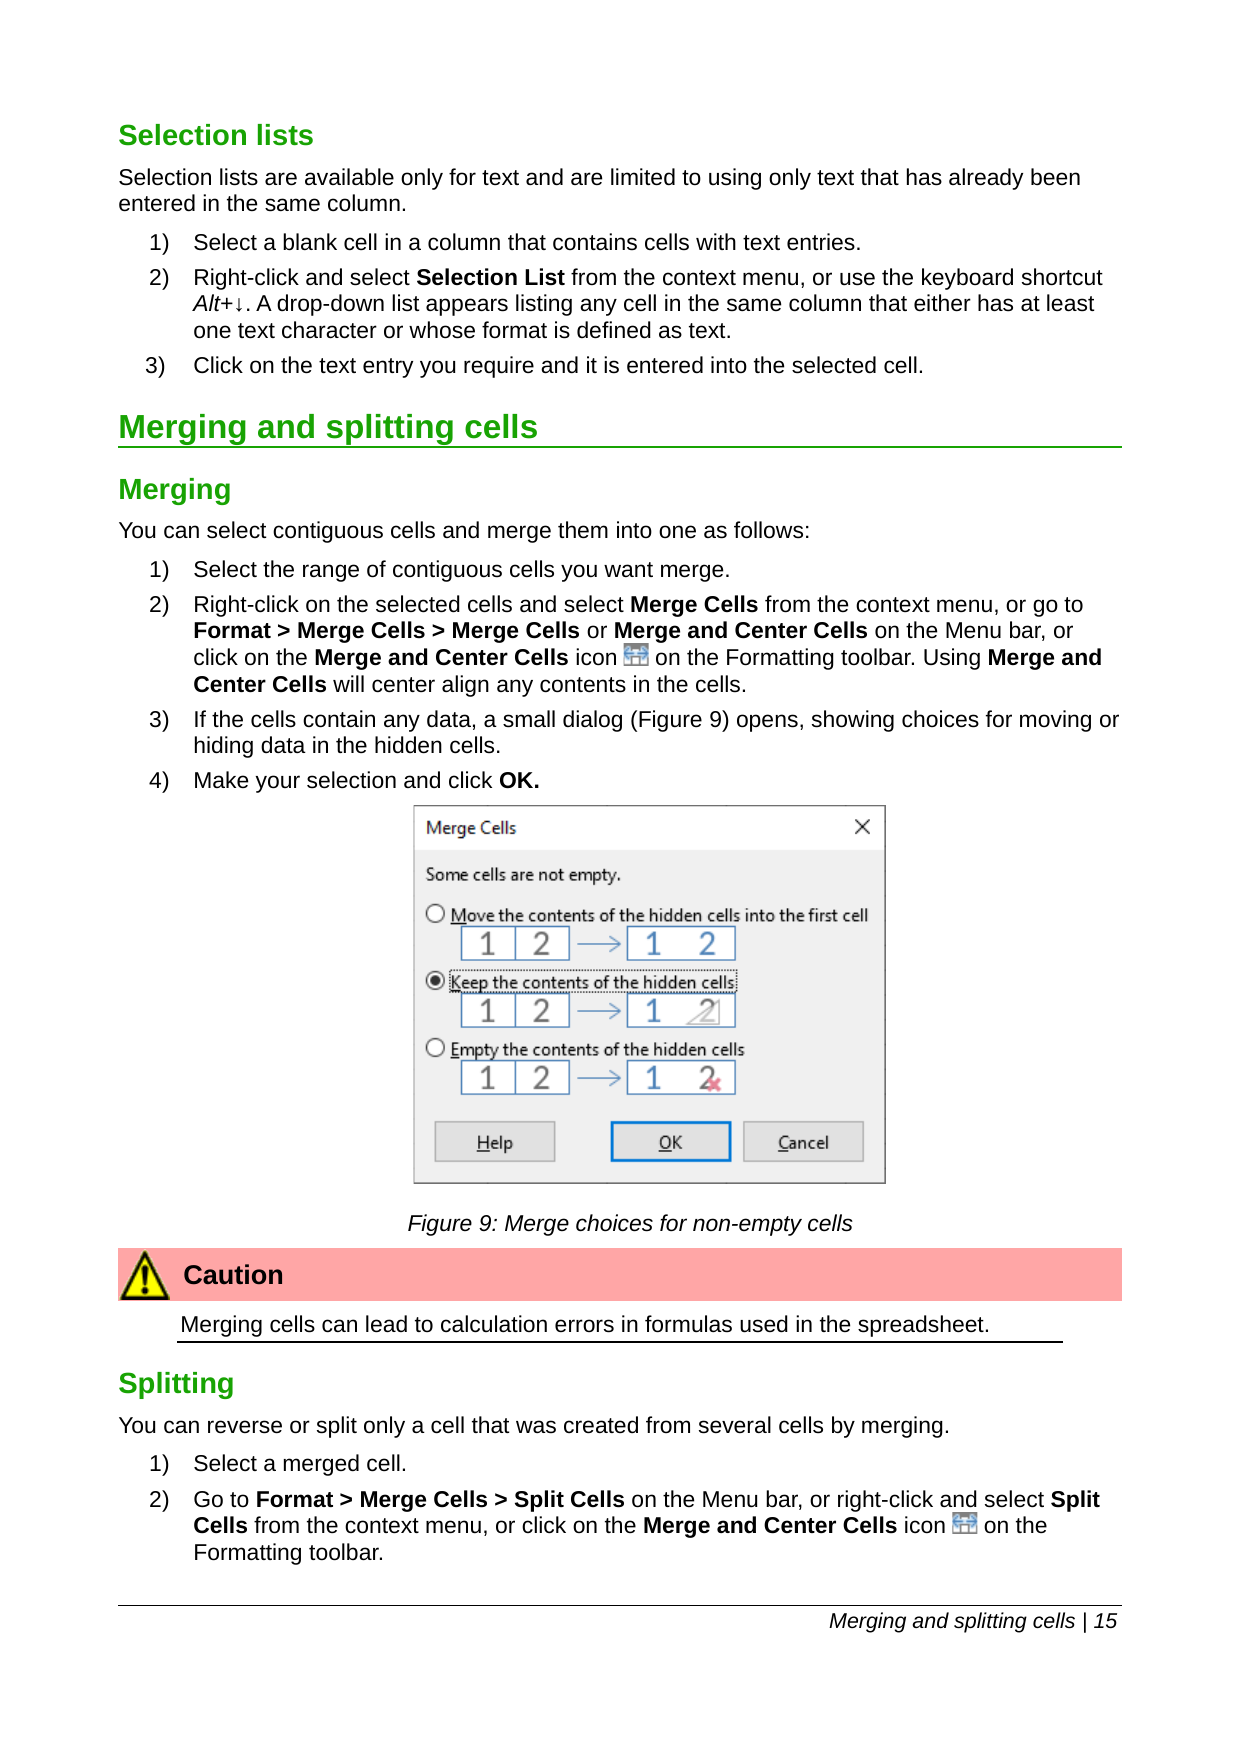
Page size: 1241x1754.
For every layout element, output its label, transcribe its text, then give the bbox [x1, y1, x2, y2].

picture [413, 805, 886, 1184]
list Right-click on the selected cells and select Merge Cells from the context menu, or go to Format > Merge Cells > Merge Cells or Merge and Center Cells on the Menu bar, or click on the Merge and Center Cells icon on the Formatting toolbar. Using Merge and Center Cells will center align any contents in the cells. [169, 591, 1122, 697]
text Merging cells can lead to calculation errors in formulas used in the spreadsheet. [177, 1308, 1063, 1341]
subtitle Caution [118, 1248, 1122, 1301]
picture [119, 1249, 170, 1300]
list Figure 9: Merge choices for non-empty cells [407, 806, 892, 1236]
subtitle Merging and splitting cells [118, 408, 1122, 446]
subtitle Merging [118, 472, 1122, 505]
text You can reverse or split only a cell that was created from several cells by merging. [118, 1412, 1122, 1438]
list Select a merged cell. [169, 1450, 1122, 1477]
picture [623, 643, 649, 666]
picture [952, 1512, 978, 1534]
list Select the range of contiguous cells you want merge. [169, 556, 1122, 582]
list Right-click and select Selection List from the context menu, or use the keyboard shortcut Alt+↓. A drop-down list appears listing any cell in the same column that either has at least one text character or whose format is defined as text. [169, 264, 1122, 343]
subtitle Splitting [118, 1366, 1122, 1400]
list If the cells contain any data, a small dialog (Figure 9) opens, showing choices for moving or hiding data in the hidden cells. [169, 706, 1122, 758]
list Make your selection and click OK. [169, 767, 1122, 794]
text Selection lists are available only for text and are limited to using only text that has already been entered in the same column. [118, 163, 1122, 216]
list Select a blank cell in a column that contains cells with text entries. [169, 229, 1122, 255]
text You can select contiguous cells and merge them into one as follows: [118, 517, 1122, 543]
subtitle Selection lists [118, 118, 1122, 152]
list Click on the text entry you require and it is entered into the selected cell. [165, 352, 1122, 378]
list Go to Format > Merge Cells > Split Cells on the Menu bar, or right-click and select Split Cells from the context menu, or click on the Merge and Center Cells icon on the Formatting toolbar. [169, 1486, 1122, 1565]
